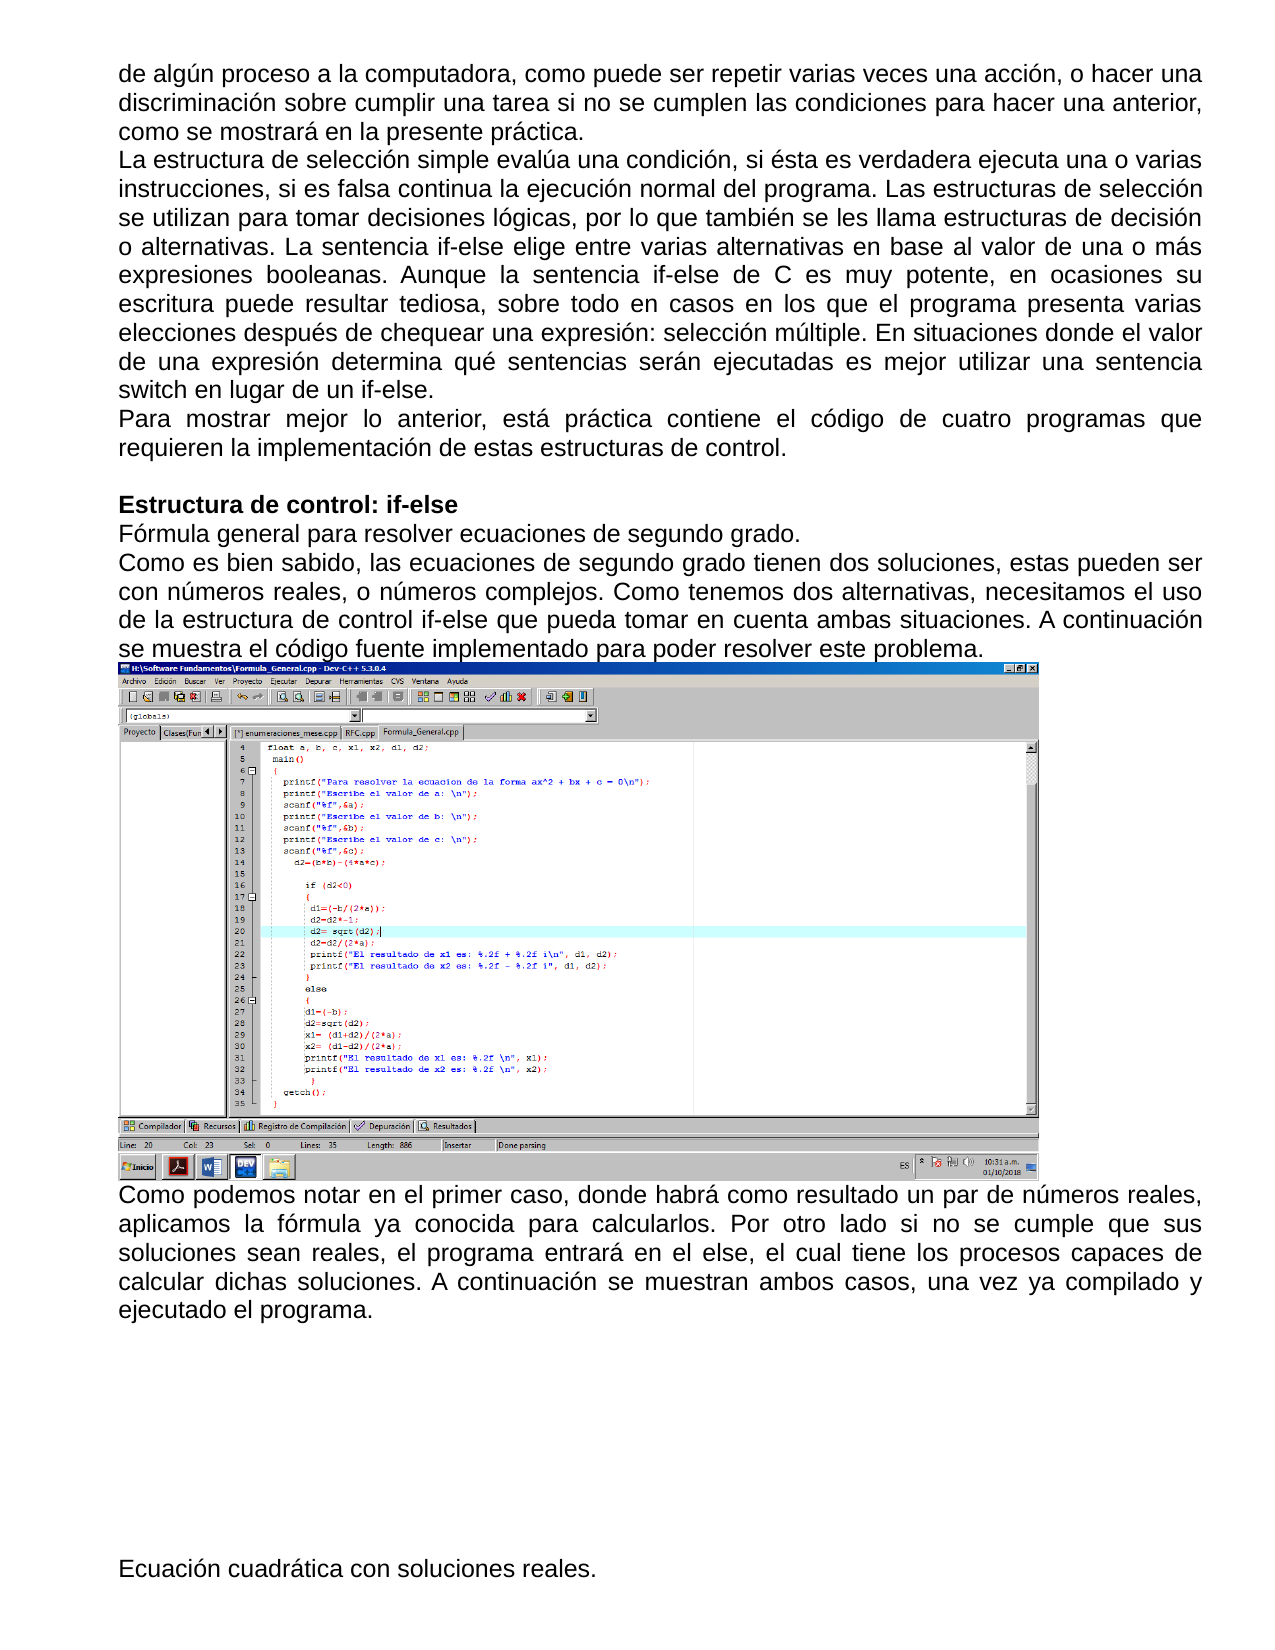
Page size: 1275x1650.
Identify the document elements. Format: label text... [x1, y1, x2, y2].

text de algún proceso a la computadora, como puede ser repetir varias veces una acción, o hacer una discriminación sobre cumplir una tarea si no se cumplen las condiciones para hacer una anterior, como se mostrará en la presente práctica. [118, 59, 1205, 145]
text Estructura de control: if-else [118, 490, 1205, 519]
text Como es bien sabido, las ecuaciones de segundo grado tienen dos soluciones, estas pueden ser con números reales, o números complejos. Como tenemos dos alternativas, necesitamos el uso de la estructura de control if-else que pueda tomar en cuenta ambas situaciones. A continuación se muestra el código fuente implementado para poder resolver este problema. [118, 548, 1205, 663]
text Para mostrar mejor lo anterior, está práctica contiene el código de cuatro programas que requieren la implementación de estas estructuras de control. [118, 404, 1205, 462]
text Ecuación cuadrática con soluciones reales. [118, 1554, 1205, 1583]
text La estructura de selección simple evalúa una condición, si ésta es verdadera ejecuta una o varias instrucciones, si es falsa continua la ejecución normal del programa. Las estructuras de selección se utilizan para tomar decisiones lógicas, por lo que también se les llama estructuras de decisión o alternativas. La sentencia if-else elige entre varias alternativas en base al valor de una o más expresiones booleanas. Aunque la sentencia if-else de C es muy potente, en ocasiones su escritura puede resultar tediosa, sobre todo en casos en los que el programa presenta varias elecciones después de chequear una expresión: selección múltiple. En situaciones donde el valor de una expresión determina qué sentencias serán ejecutadas es mejor utilizar una sentencia switch en lugar de un if-else. [118, 145, 1205, 404]
text Fórmula general para resolver ecuaciones de segundo grado. [118, 519, 1205, 548]
text Como podemos notar en el primer caso, donde habrá como resultado un par de números reales, aplicamos la fórmula ya conocida para calcularlos. Por otro lado si no se cumple que sus soluciones sean reales, el programa entrará en el else, el cual tiene los procesos capaces de calcular dichas soluciones. A continuación se muestran ambos casos, una vez ya compilado y ejecutado el programa. [118, 1181, 1205, 1324]
